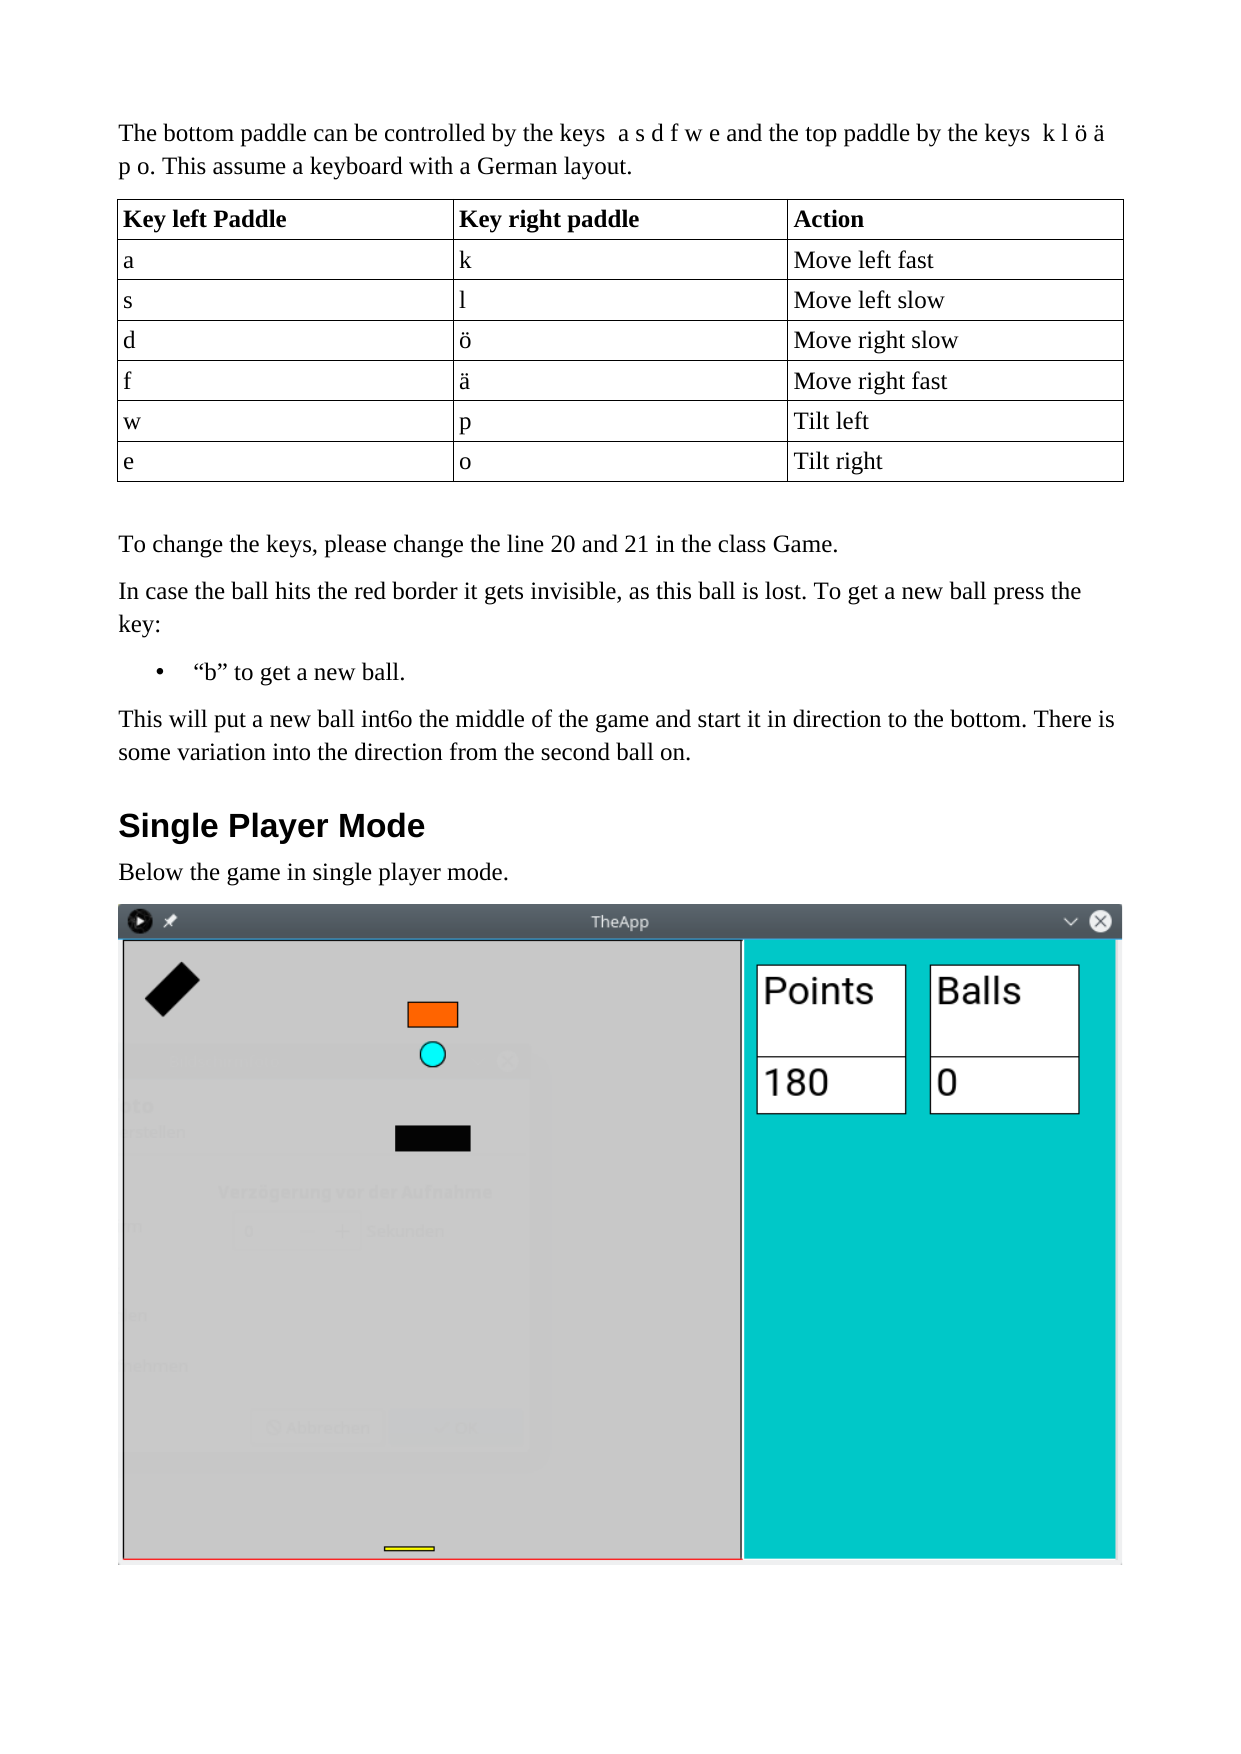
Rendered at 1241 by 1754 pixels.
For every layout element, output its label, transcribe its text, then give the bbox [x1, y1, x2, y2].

table_cell Tilt left [788, 401, 1123, 441]
table_header Action [788, 200, 1123, 239]
table_cell Tilt right [788, 442, 1123, 481]
table_cell d [118, 321, 453, 360]
list “b” to get a new ball. [156, 657, 1122, 686]
table_cell w [118, 401, 453, 441]
text The bottom paddle can be controlled by the keys a s d f w e and the top paddle by the keys k l ö ä p o. This assume a keyboard with a German layout. [118, 118, 1122, 180]
table_cell a [118, 240, 453, 279]
table_cell Move right fast [788, 361, 1123, 400]
table_cell Move left slow [788, 280, 1123, 320]
text Below the game in single player mode. [118, 857, 1122, 886]
table_cell p [454, 401, 787, 441]
table_cell Move right slow [788, 321, 1123, 360]
table_cell s [118, 280, 453, 320]
picture [118, 904, 1123, 1565]
table_cell l [454, 280, 787, 320]
table_cell k [454, 240, 787, 279]
table_cell e [118, 442, 453, 481]
table_cell ö [454, 321, 787, 360]
table_header Key left Paddle [118, 200, 453, 239]
text In case the ball hits the red border it gets invisible, as this ball is lost. To get a new ball press the key: [118, 576, 1122, 638]
table_cell o [454, 442, 787, 481]
text This will put a new ball int6o the middle of the game and start it in direction to the bottom. There is some variation into the direction from the second ball on. [118, 704, 1122, 766]
table_cell f [118, 361, 453, 400]
table_header Key right paddle [454, 200, 787, 239]
subtitle Single Player Mode [118, 806, 1122, 844]
text To change the keys, please change the line 20 and 21 in the class Game. [118, 529, 1122, 557]
table_cell Move left fast [788, 240, 1123, 279]
table_cell ä [454, 361, 787, 400]
